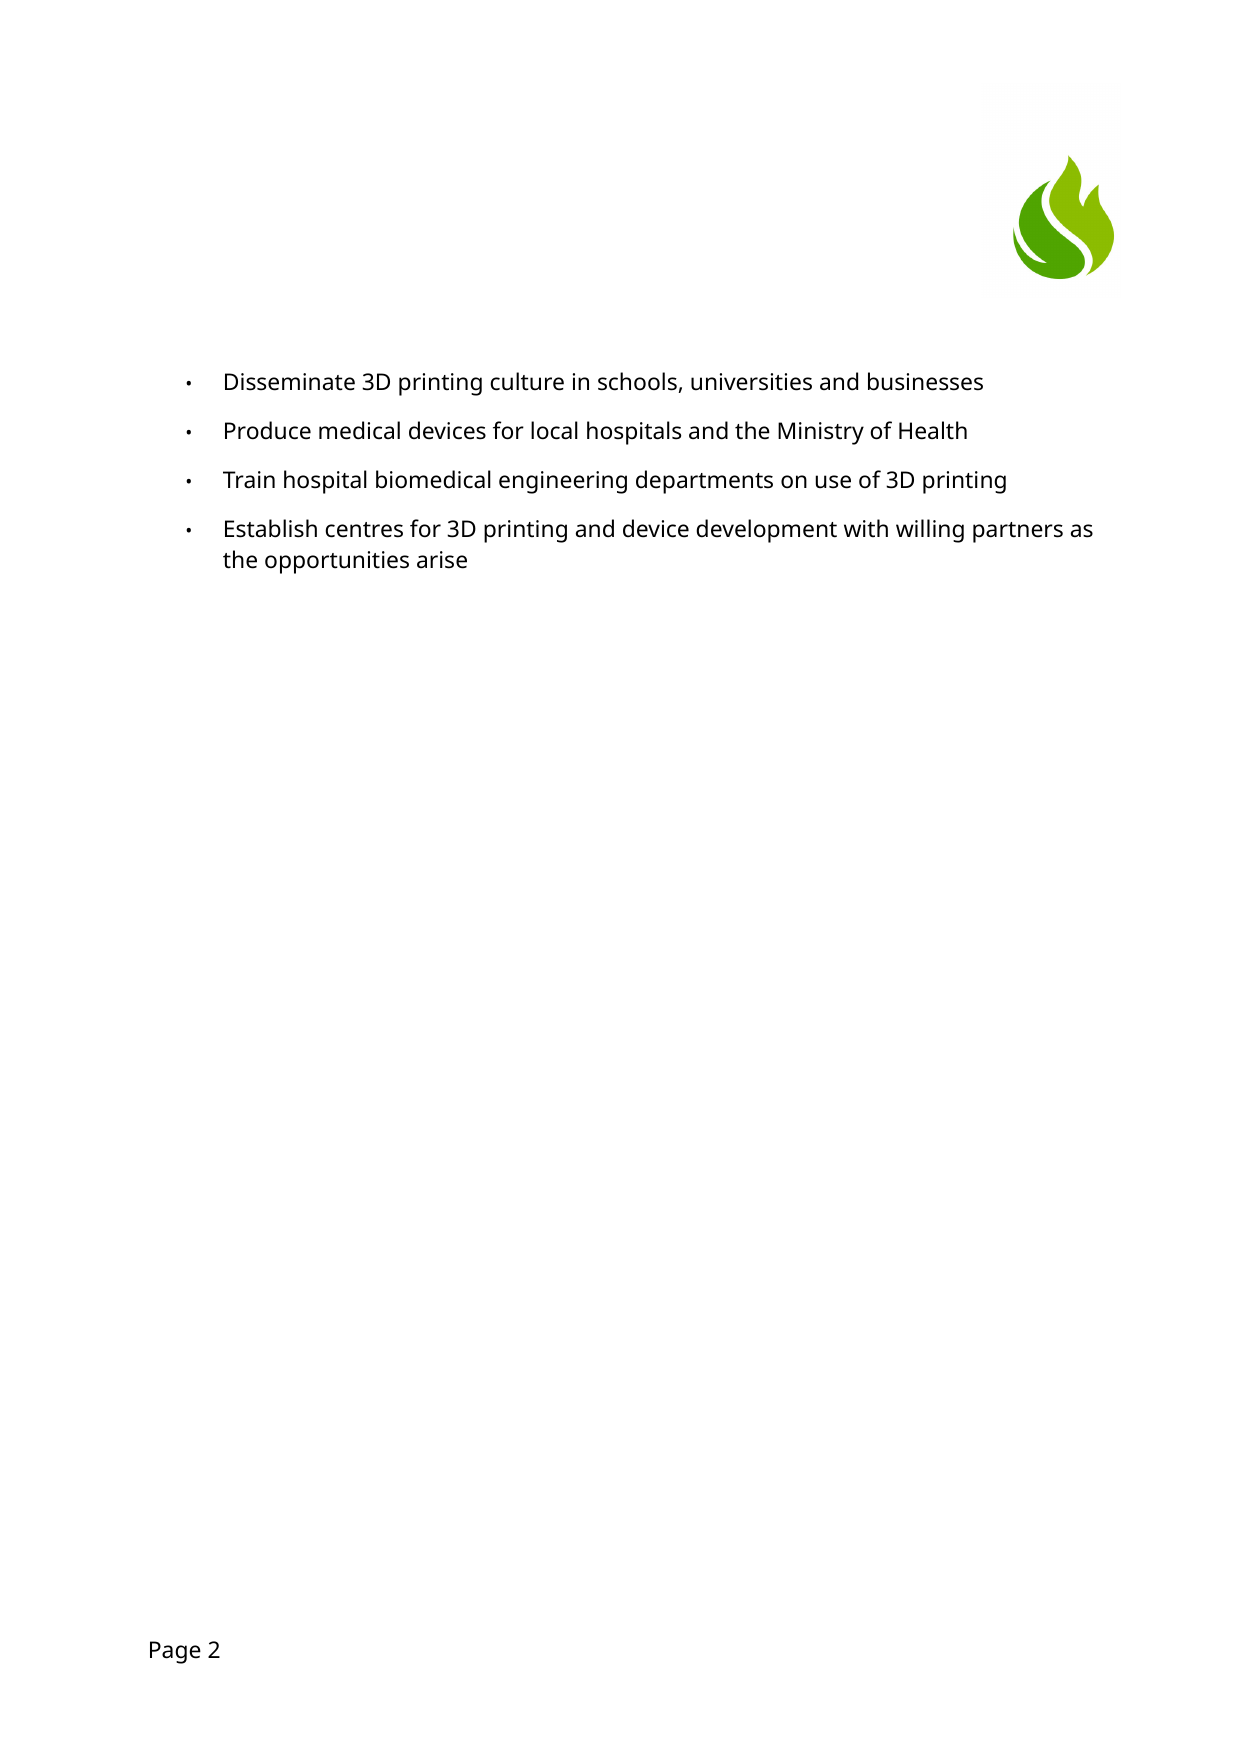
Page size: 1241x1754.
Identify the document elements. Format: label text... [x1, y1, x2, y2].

list Produce medical devices for local hospitals and the Ministry of Health [185, 415, 1122, 447]
list Train hospital biomedical engineering departments on use of 3D printing [185, 464, 1122, 496]
list Disseminate 3D printing culture in schools, universities and businesses [185, 366, 1122, 398]
picture [981, 83, 1026, 298]
list Establish centres for 3D printing and device development with willing partners as the opportunities arise [185, 513, 1122, 576]
